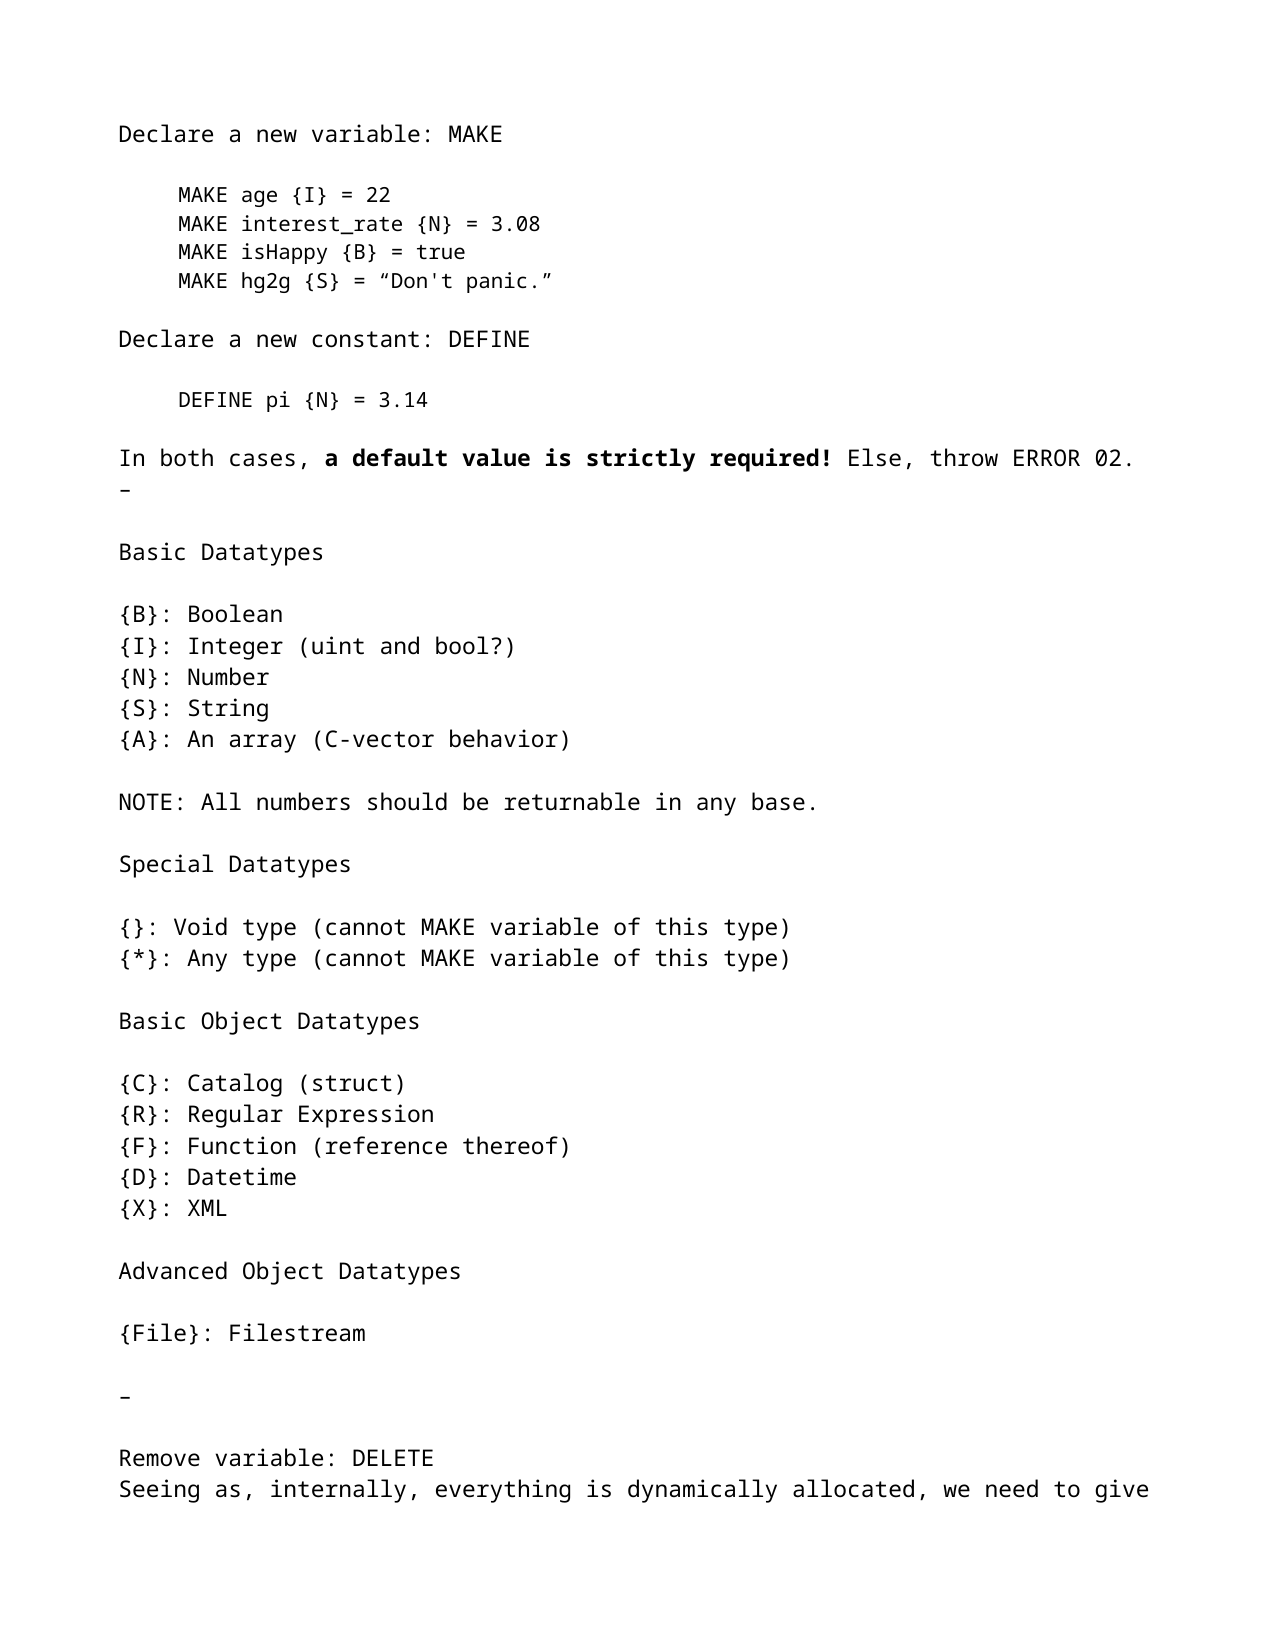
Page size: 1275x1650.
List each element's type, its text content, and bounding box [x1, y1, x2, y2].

text MAKE hg2g {S} = “Don't panic.” [178, 266, 1097, 294]
text {D}: Datetime [118, 1161, 1157, 1192]
text {F}: Function (reference thereof) [118, 1130, 1157, 1161]
text {A}: An array (C-vector behavior) [118, 723, 1157, 755]
text {C}: Catalog (struct) [118, 1036, 1157, 1098]
text {X}: XML [118, 1192, 1157, 1223]
text {}: Void type (cannot MAKE variable of this type) [118, 911, 1157, 942]
text Declare a new variable: MAKE [118, 118, 1157, 149]
text Declare a new constant: DEFINE [118, 323, 1157, 354]
text Advanced Object Datatypes [118, 1255, 1157, 1286]
text NOTE: All numbers should be returnable in any base. [118, 786, 1157, 817]
text MAKE isHappy {B} = true [178, 237, 1097, 266]
text Basic Datatypes [118, 536, 1157, 567]
text {*}: Any type (cannot MAKE variable of this type) [118, 942, 1157, 973]
text Basic Object Datatypes [118, 1005, 1157, 1036]
text – [118, 1380, 1157, 1411]
text {N}: Number [118, 661, 1157, 692]
text DEFINE pi {N} = 3.14 [178, 385, 1097, 414]
text {S}: String [118, 692, 1157, 723]
text {R}: Regular Expression [118, 1098, 1157, 1130]
text – [118, 473, 1157, 505]
text {B}: Boolean [118, 598, 1157, 630]
text {File}: Filestream [118, 1317, 1157, 1348]
text MAKE age {I} = 22 [178, 181, 1097, 209]
text Special Datatypes [118, 848, 1157, 880]
text Remove variable: DELETE [118, 1442, 1157, 1473]
text Seeing as, internally, everything is dynamically allocated, we need to give [118, 1473, 1157, 1505]
text MAKE interest_rate {N} = 3.08 [178, 209, 1097, 237]
text {I}: Integer (uint and bool?) [118, 630, 1157, 661]
text In both cases, a default value is strictly required! Else, throw ERROR 02. [118, 442, 1157, 473]
